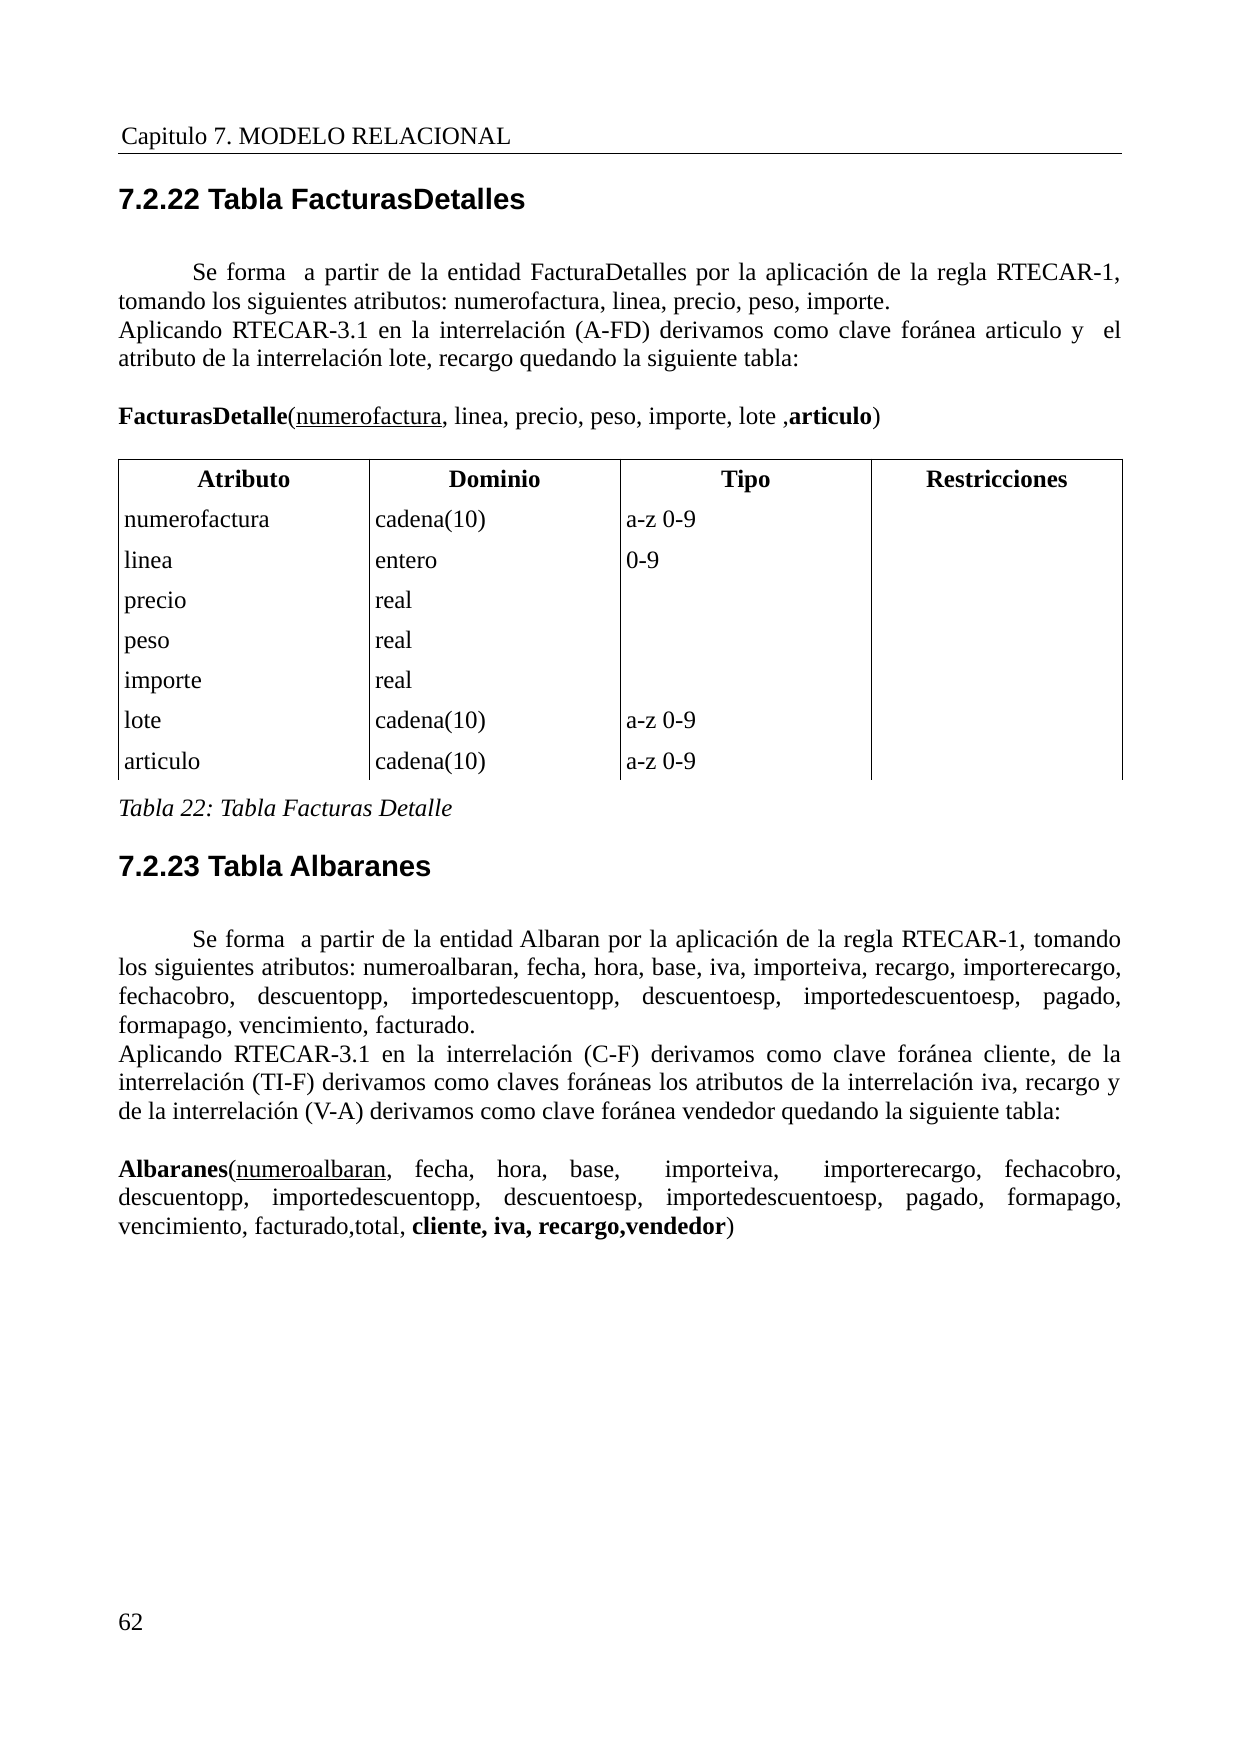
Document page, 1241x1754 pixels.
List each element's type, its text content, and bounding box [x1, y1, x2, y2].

table_cell a-z 0-9 [621, 499, 871, 539]
subtitle 7.2.22 Tabla FacturasDetalles [118, 182, 1122, 216]
table_cell [872, 660, 1122, 700]
text Se forma a partir de la entidad FacturaDetalles por la aplicación de la regla RTECAR-1, tomando los siguientes atributos: numerofactura, linea, precio, peso, importe. [118, 257, 1122, 315]
table_cell real [370, 620, 620, 660]
subtitle 7.2.23 Tabla Albaranes [118, 849, 1122, 882]
table_cell a-z 0-9 [621, 740, 871, 780]
table_cell importe [119, 660, 369, 700]
table_cell real [370, 579, 620, 619]
table_cell precio [119, 579, 369, 619]
text Tabla 22: Tabla Facturas Detalle [118, 793, 1122, 822]
text Albaranes(numeroalbaran, fecha, hora, base, importeiva, importerecargo, fechacobro, descuentopp, importedescuentopp, descuentoesp, importedescuentoesp, pagado, formapago, vencimiento, facturado,total, cliente, iva, recargo,vendedor) [118, 1154, 1122, 1240]
table_header Restricciones [872, 460, 1122, 499]
table_cell linea [119, 539, 369, 579]
table_cell [872, 740, 1122, 780]
table_cell [621, 579, 871, 619]
table_cell cadena(10) [370, 499, 620, 539]
table_cell peso [119, 620, 369, 660]
table_cell 0-9 [621, 539, 871, 579]
table_cell cadena(10) [370, 700, 620, 740]
table_cell [872, 620, 1122, 660]
text Se forma a partir de la entidad Albaran por la aplicación de la regla RTECAR-1, tomando los siguientes atributos: numeroalbaran, fecha, hora, base, iva, importeiva, recargo, importerecargo, fechacobro, descuentopp, importedescuentopp, descuentoesp, importedescuentoesp, pagado, formapago, vencimiento, facturado. [118, 924, 1122, 1039]
table_header Dominio [370, 460, 620, 499]
table_header Tipo [621, 460, 871, 499]
table_cell [872, 499, 1122, 539]
table_cell articulo [119, 740, 369, 780]
table_cell entero [370, 539, 620, 579]
table_header Atributo [119, 460, 369, 499]
table_cell [621, 660, 871, 700]
table_cell lote [119, 700, 369, 740]
table_cell real [370, 660, 620, 700]
table_cell [872, 539, 1122, 579]
table_cell [621, 620, 871, 660]
table_cell numerofactura [119, 499, 369, 539]
table_cell a-z 0-9 [621, 700, 871, 740]
text Aplicando RTECAR-3.1 en la interrelación (C-F) derivamos como clave foránea cliente, de la interrelación (TI-F) derivamos como claves foráneas los atributos de la interrelación iva, recargo y de la interrelación (V-A) derivamos como clave foránea vendedor quedando la siguiente tabla: [118, 1039, 1122, 1125]
table_cell [872, 579, 1122, 619]
text FacturasDetalle(numerofactura, linea, precio, peso, importe, lote ,articulo) [118, 401, 1122, 430]
table_cell cadena(10) [370, 740, 620, 780]
text Aplicando RTECAR-3.1 en la interrelación (A-FD) derivamos como clave foránea articulo y el atributo de la interrelación lote, recargo quedando la siguiente tabla: [118, 315, 1122, 372]
table_cell [872, 700, 1122, 740]
